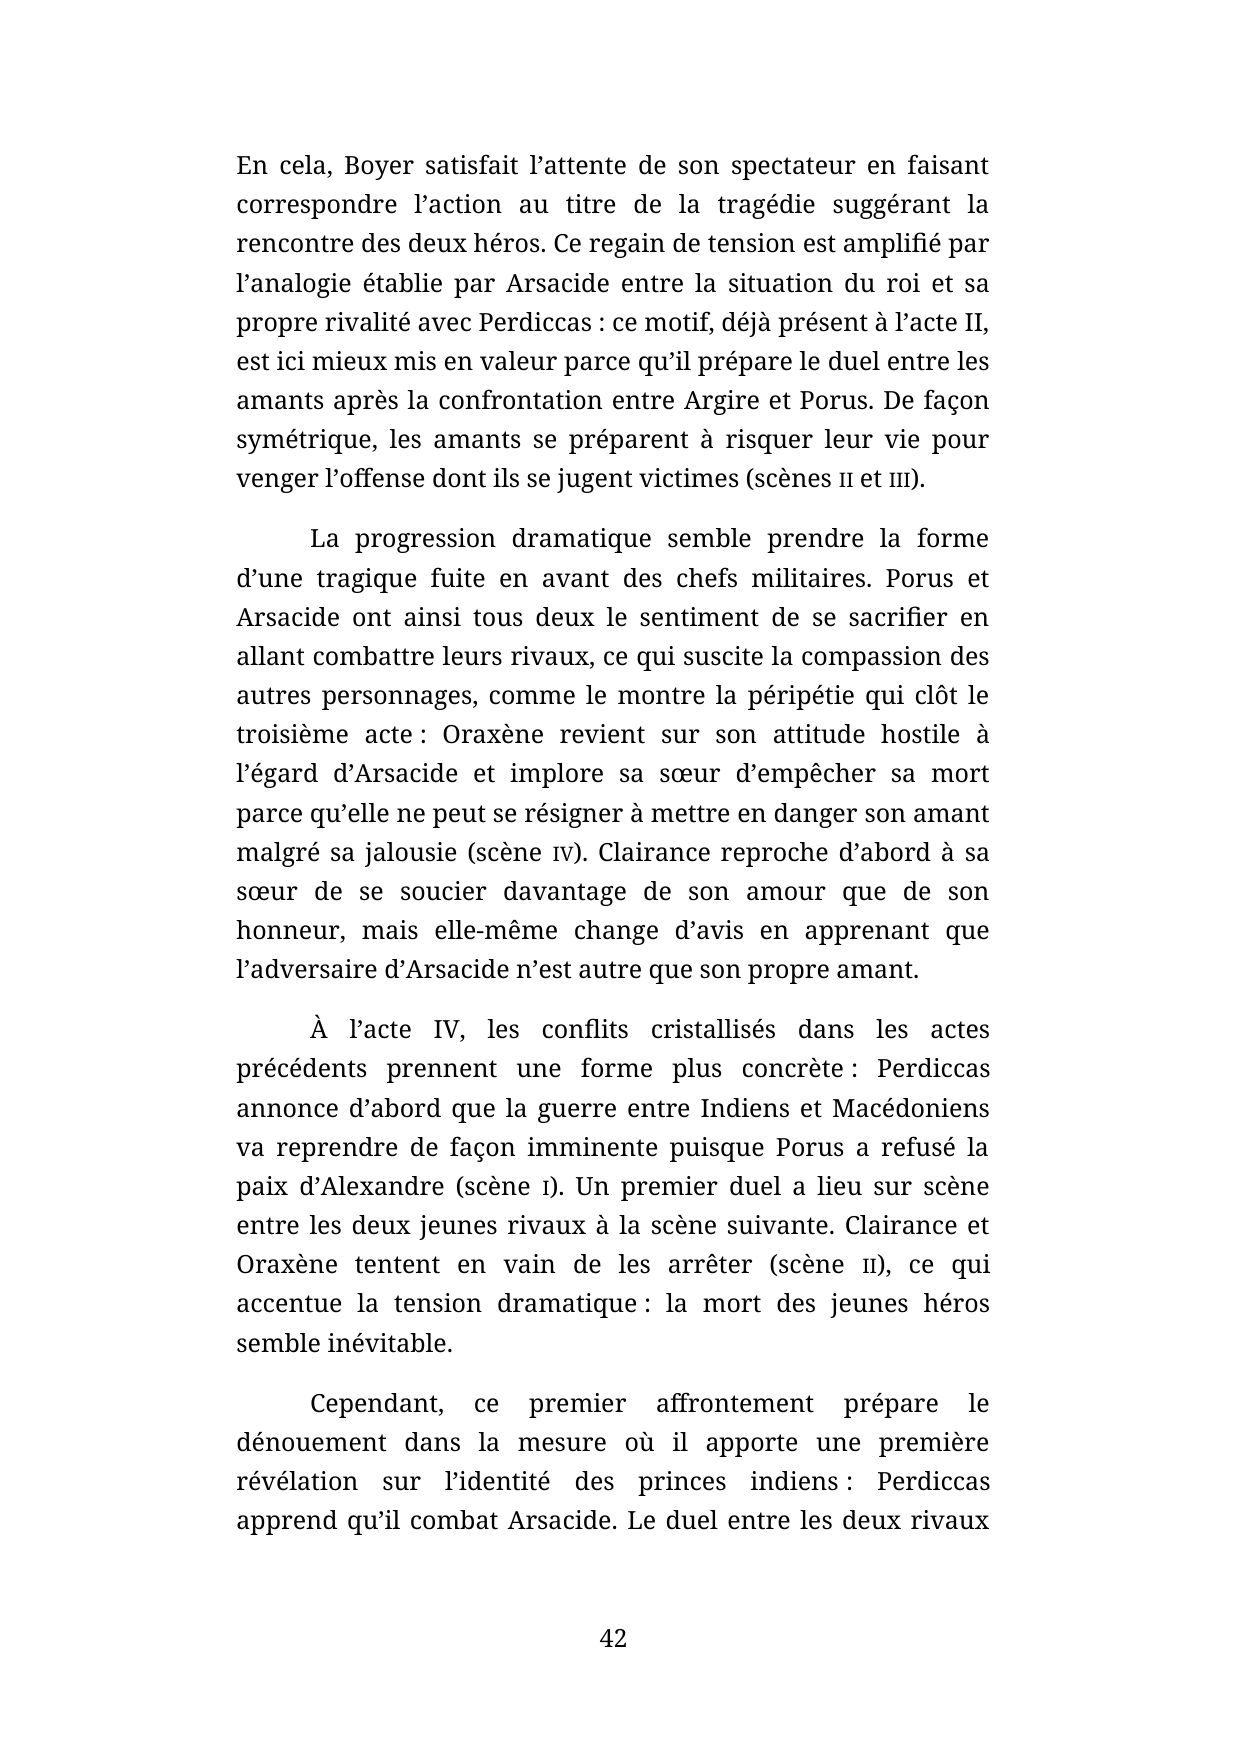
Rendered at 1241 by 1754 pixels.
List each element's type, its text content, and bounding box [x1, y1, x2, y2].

text À l’acte IV, les conflits cristallisés dans les actes précédents prennent une forme plus concrète : Perdiccas annonce d’abord que la guerre entre Indiens et Macédoniens va reprendre de façon imminente puisque Porus a refusé la paix d’Alexandre (scène i). Un premier duel a lieu sur scène entre les deux jeunes rivaux à la scène suivante. Clairance et Oraxène tentent en vain de les arrêter (scène ii), ce qui accentue la tension dramatique : la mort des jeunes héros semble inévitable. [236, 1012, 990, 1359]
text La progression dramatique semble prendre la forme d’une tragique fuite en avant des chefs militaires. Porus et Arsacide ont ainsi tous deux le sentiment de se sacrifier en allant combattre leurs rivaux, ce qui suscite la compassion des autres personnages, comme le montre la péripétie qui clôt le troisième acte : Oraxène revient sur son attitude hostile à l’égard d’Arsacide et implore sa sœur d’empêcher sa mort parce qu’elle ne peut se résigner à mettre en danger son amant malgré sa jalousie (scène iv). Clairance reproche d’abord à sa sœur de se soucier davantage de son amour que de son honneur, mais elle-même change d’avis en apprenant que l’adversaire d’Arsacide n’est autre que son propre amant. [236, 521, 990, 986]
text En cela, Boyer satisfait l’attente de son spectateur en faisant correspondre l’action au titre de la tragédie suggérant la rencontre des deux héros. Ce regain de tension est amplifié par l’analogie établie par Arsacide entre la situation du roi et sa propre rivalité avec Perdiccas : ce motif, déjà présent à l’acte II, est ici mieux mis en valeur parce qu’il prépare le duel entre les amants après la confrontation entre Argire et Porus. De façon symétrique, les amants se préparent à risquer leur vie pour venger l’offense dont ils se jugent victimes (scènes ii et iii). [236, 148, 990, 495]
text Cependant, ce premier affrontement prépare le dénouement dans la mesure où il apporte une première révélation sur l’identité des princes indiens : Perdiccas apprend qu’il combat Arsacide. Le duel entre les deux rivaux [236, 1385, 990, 1537]
